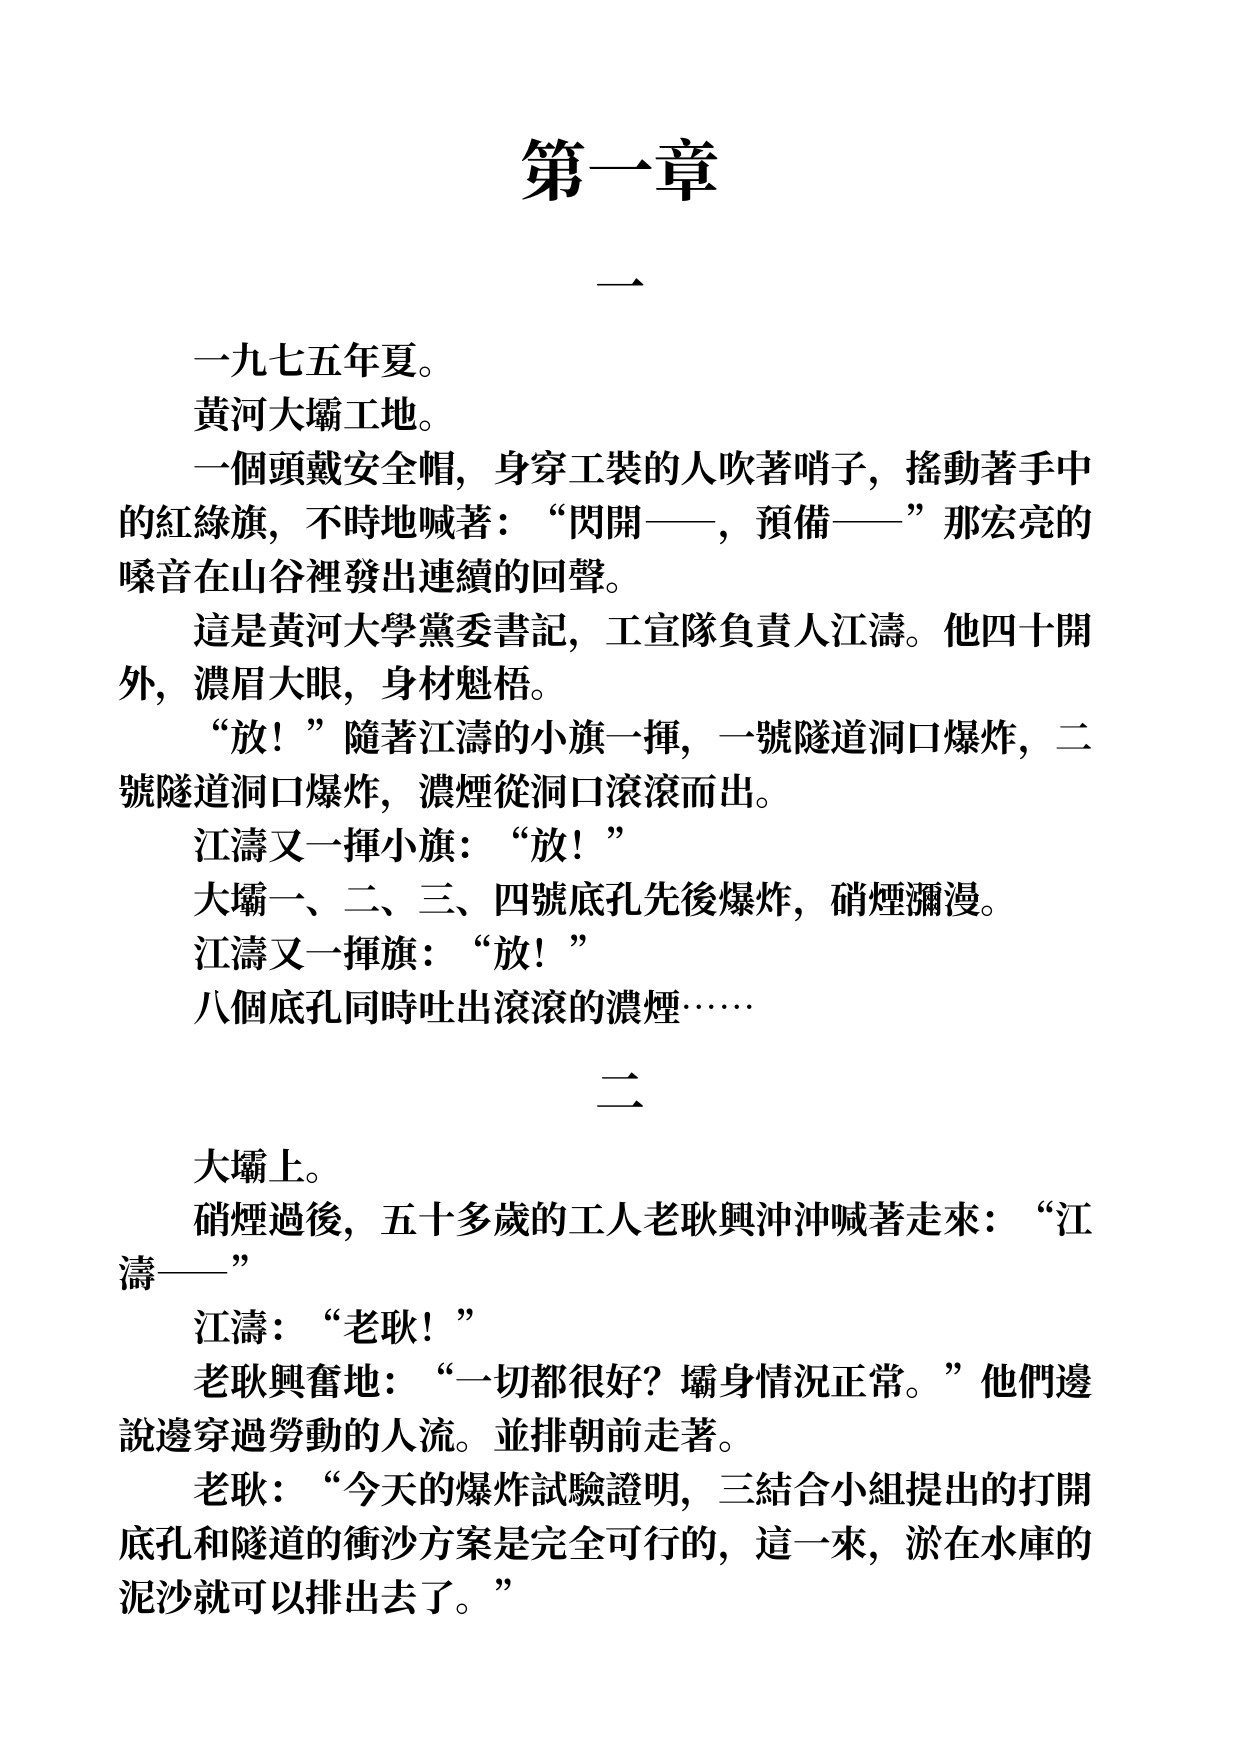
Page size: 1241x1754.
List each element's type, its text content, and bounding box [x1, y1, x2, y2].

text 江濤又一揮小旗：“放！” [118, 816, 1122, 870]
text 老耿：“今天的爆炸試驗證明，三結合小組提出的打開底孔和隧道的衝沙方案是完全可行的，這一來，淤在水庫的泥沙就可以排出去了。” [118, 1460, 1122, 1622]
text 老耿興奮地：“一切都很好？壩身情況正常。”他們邊說邊穿過勞動的人流。並排朝前走著。 [118, 1352, 1122, 1460]
text “放！”隨著江濤的小旗一揮，一號隧道洞口爆炸，二號隧道洞口爆炸，濃煙從洞口滾滾而出。 [118, 709, 1122, 816]
text 這是黃河大學黨委書記，工宣隊負責人江濤。他四十開外，濃眉大眼，身材魁梧。 [118, 601, 1122, 709]
text 一九七五年夏。 [118, 332, 1122, 386]
text 一個頭戴安全帽，身穿工裝的人吹著哨子，搖動著手中的紅綠旗，不時地喊著：“閃開——，預備——”那宏亮的嗓音在山谷裡發出連續的回聲。 [118, 439, 1122, 601]
text 大壩上。 [118, 1137, 1122, 1191]
text 八個底孔同時吐出滾滾的濃煙…… [118, 978, 1122, 1032]
subtitle 一 [118, 247, 1122, 319]
subtitle 第一章 [118, 118, 1122, 214]
text 大壩一、二、三、四號底孔先後爆炸，硝煙瀰漫。 [118, 870, 1122, 924]
text 江濤又一揮旗：“放！” [118, 924, 1122, 978]
text 黃河大壩工地。 [118, 386, 1122, 439]
text 江濤：“老耿！” [118, 1298, 1122, 1352]
text 硝煙過後，五十多歲的工人老耿興沖沖喊著走來：“江濤——” [118, 1191, 1122, 1298]
subtitle 二 [118, 1053, 1122, 1124]
